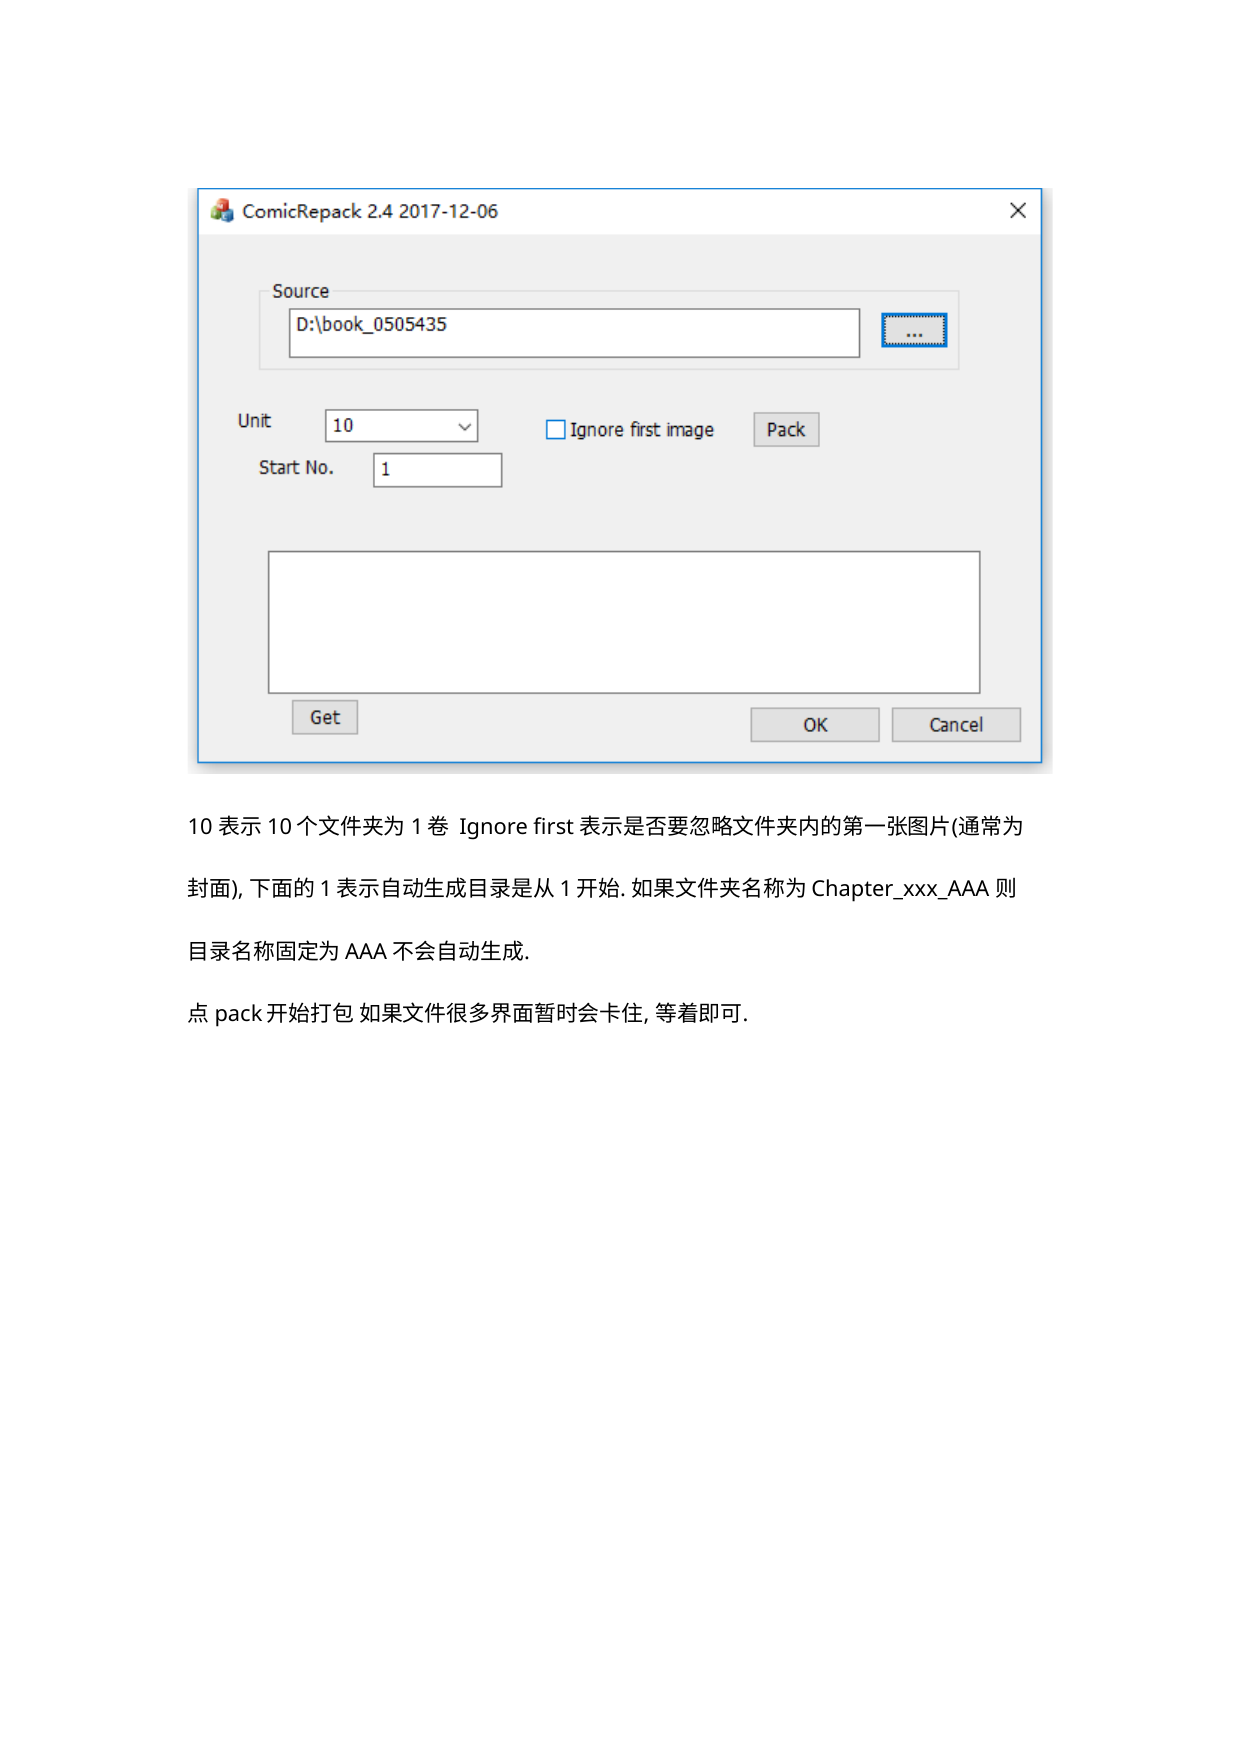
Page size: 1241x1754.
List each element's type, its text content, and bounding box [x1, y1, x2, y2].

text 点 pack开始打包 如果文件很多界面暂时会卡住, 等着即可. [187, 971, 1053, 1033]
text 封面), 下面的1表示自动生成目录是从1开始. 如果文件夹名称为Chapter_xxx_AAA 则 [187, 846, 1053, 908]
text 目录名称固定为AAA 不会自动生成. [187, 908, 1053, 971]
text 10 表示 10个文件夹为 1卷 Ignore first 表示是否要忽略文件夹内的第一张图片(通常为 [187, 783, 1053, 846]
